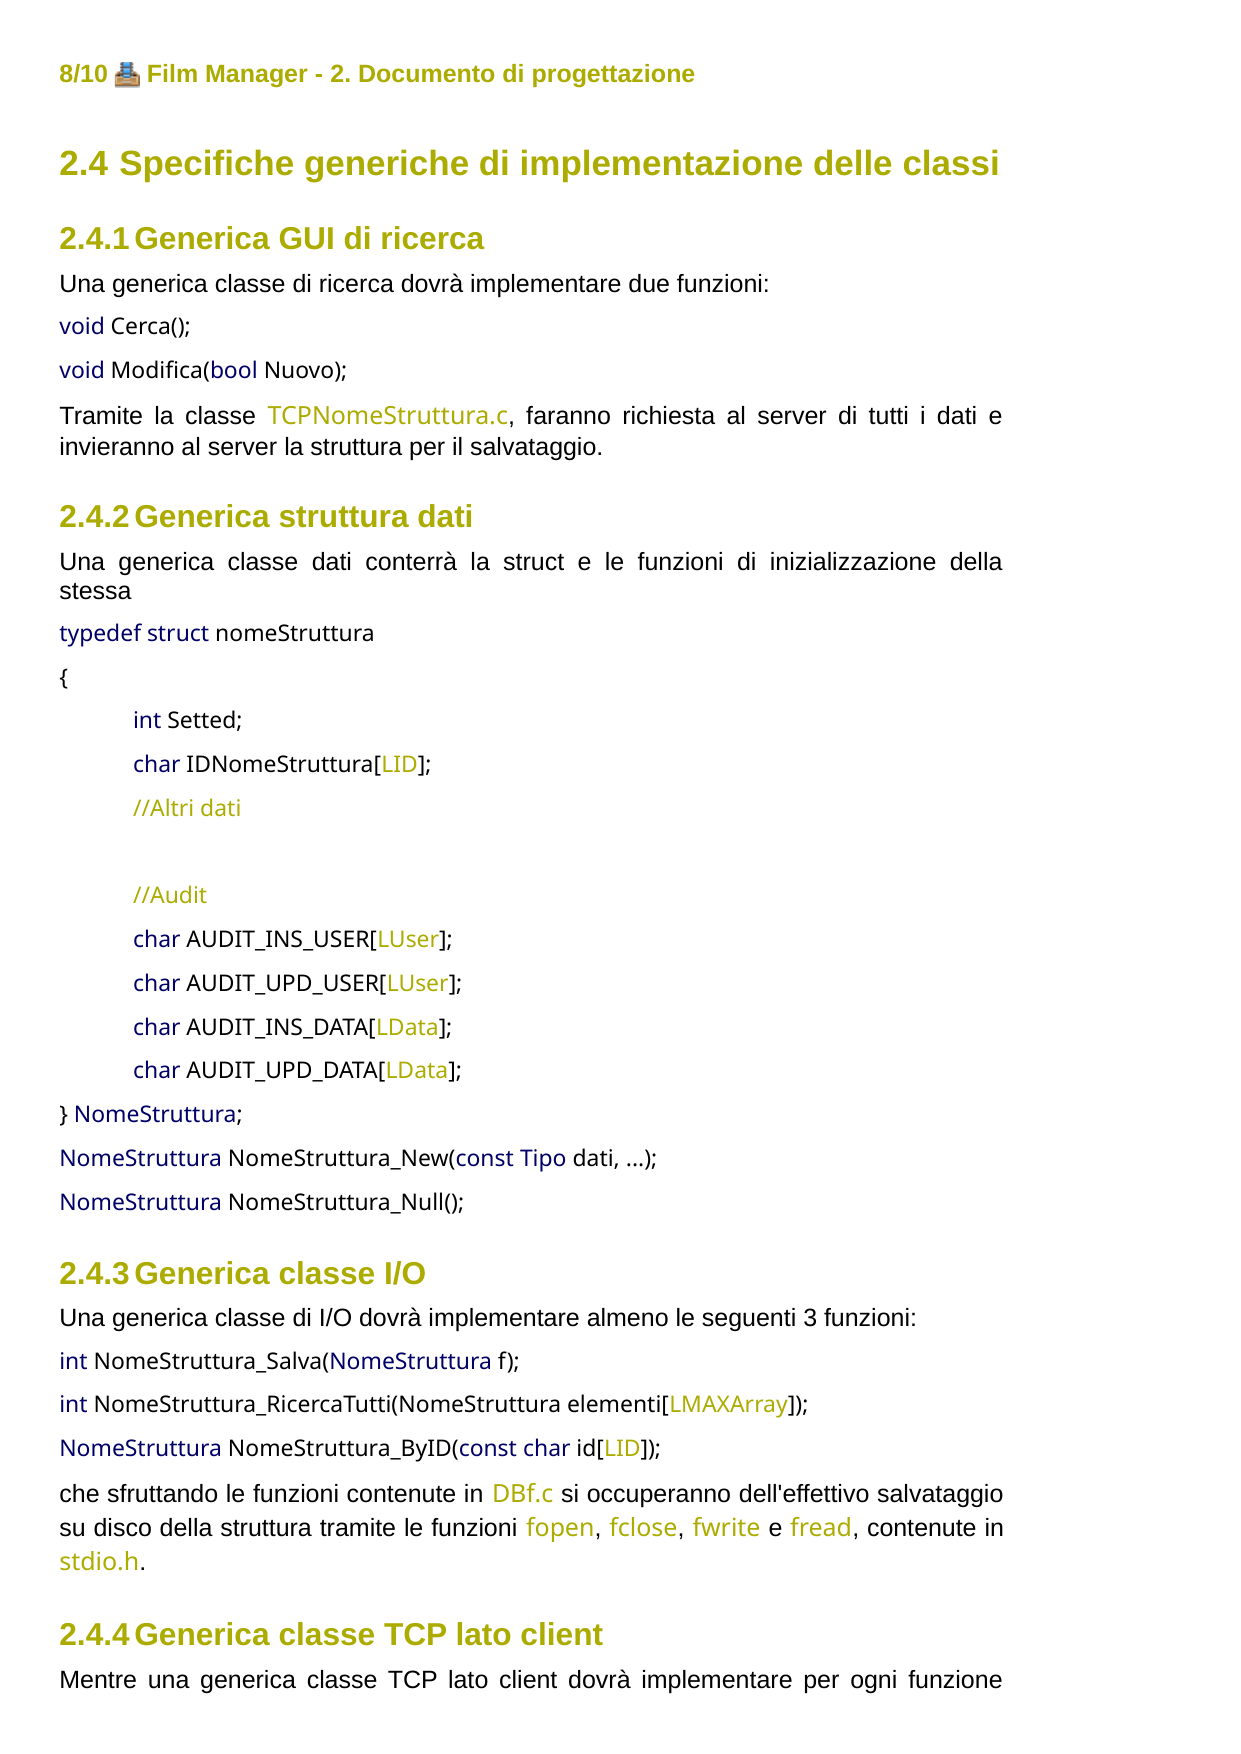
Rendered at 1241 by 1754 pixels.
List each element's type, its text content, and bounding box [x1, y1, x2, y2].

text //Altri dati [59, 792, 1004, 823]
text NomeStruttura NomeStruttura_Null(); [59, 1186, 1004, 1217]
text int Setted; [59, 704, 1004, 736]
text NomeStruttura NomeStruttura_New(const Tipo dati, ...); [59, 1142, 1004, 1173]
text void Cerca(); [59, 310, 1004, 341]
text void Modifica(bool Nuovo); [59, 354, 1004, 385]
text char AUDIT_UPD_DATA[LData]; [59, 1054, 1004, 1086]
picture [114, 62, 140, 88]
text char AUDIT_INS_DATA[LData]; [59, 1011, 1004, 1042]
text Una generica classe dati conterrà la struct e le funzioni di inizializzazione della stessa [59, 547, 1004, 604]
text char AUDIT_UPD_USER[LUser]; [59, 967, 1004, 998]
text NomeStruttura NomeStruttura_ByID(const char id[LID]); [59, 1432, 1004, 1463]
text Una generica classe di ricerca dovrà implementare due funzioni: [59, 269, 1004, 298]
text } NomeStruttura; [59, 1098, 1004, 1129]
text char AUDIT_INS_USER[LUser]; [59, 923, 1004, 954]
text int NomeStruttura_Salva(NomeStruttura f); [59, 1345, 1004, 1376]
subtitle Generica struttura dati [59, 498, 1004, 534]
text Tramite la classe TCPNomeStruttura.c, faranno richiesta al server di tutti i dati e invieranno al server la struttura per il salvataggio. [59, 398, 1004, 461]
text typedef struct nomeStruttura [59, 617, 1004, 648]
text int NomeStruttura_RicercaTutti(NomeStruttura elementi[LMAXArray]); [59, 1388, 1004, 1420]
subtitle Generica GUI di ricerca [59, 220, 1004, 256]
text che sfruttando le funzioni contenute in DBf.c si occuperanno dell'effettivo salvataggio su disco della struttura tramite le funzioni fopen, fclose, fwrite e fread, contenute in stdio.h. [59, 1476, 1004, 1578]
text //Audit [59, 879, 1004, 911]
subtitle Generica classe I/O [59, 1254, 1004, 1291]
text Una generica classe di I/O dovrà implementare almeno le seguenti 3 funzioni: [59, 1303, 1004, 1332]
subtitle Specifiche generiche di implementazione delle classi [59, 142, 1004, 182]
text char IDNomeStruttura[LID]; [59, 748, 1004, 779]
subtitle Generica classe TCP lato client [59, 1616, 1004, 1652]
text { [59, 661, 1004, 692]
text Mentre una generica classe TCP lato client dovrà implementare per ogni funzione [59, 1664, 1004, 1693]
